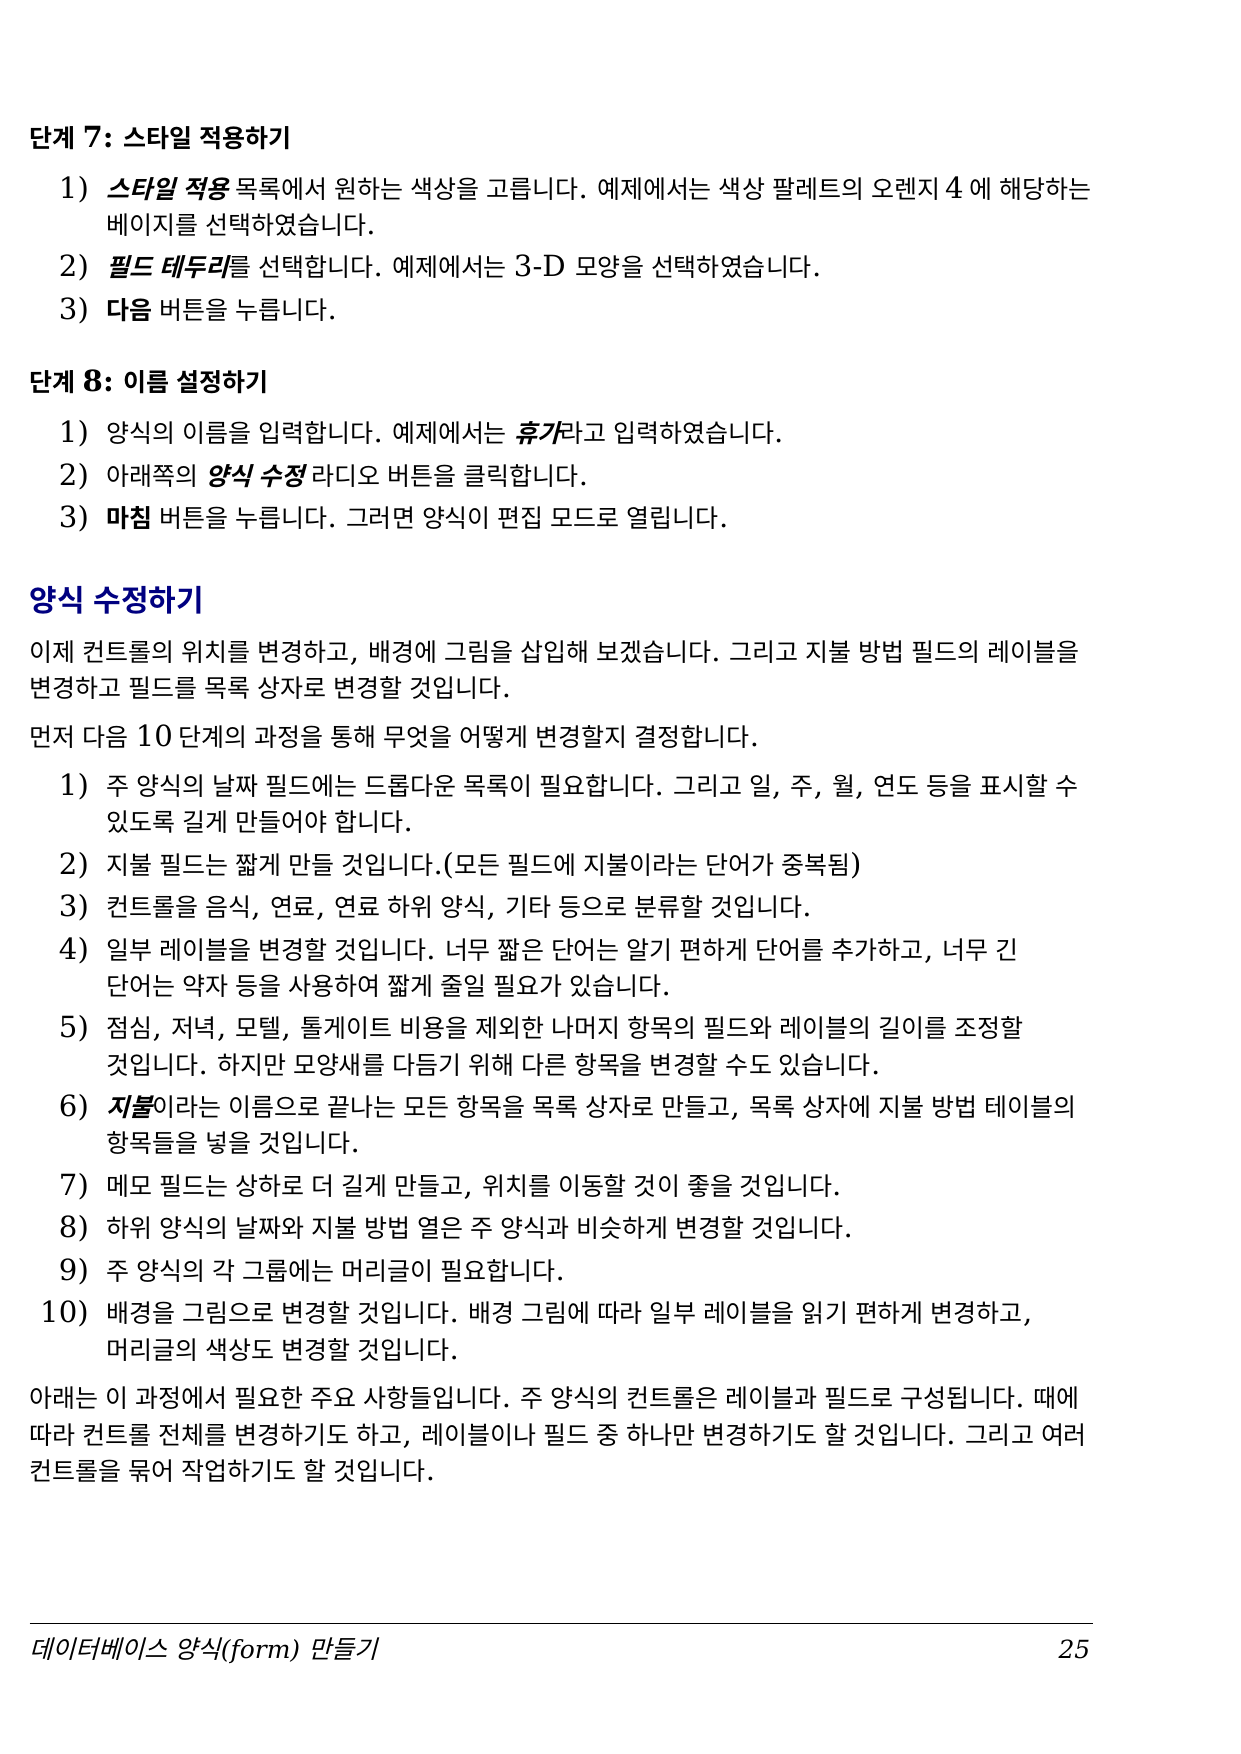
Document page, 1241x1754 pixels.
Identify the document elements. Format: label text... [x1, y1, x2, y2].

text 단계 7: 스타일 적용하기 [29, 118, 1093, 154]
list 일부 레이블을 변경할 것입니다. 너무 짧은 단어는 알기 편하게 단어를 추가하고, 너무 긴 단어는 약자 등을 사용하여 짧게 줄일 필요가 있습니다. [88, 930, 1093, 1003]
list 점심, 저녁, 모텔, 톨게이트 비용을 제외한 나머지 항목의 필드와 레이블의 길이를 조정할 것입니다. 하지만 모양새를 다듬기 위해 다른 항목을 변경할 수도 있습니다. [88, 1009, 1093, 1081]
list 메모 필드는 상하로 더 길게 만들고, 위치를 이동할 것이 좋을 것입니다. [88, 1166, 1093, 1203]
list 마침 버튼을 누릅니다. 그러면 양식이 편집 모드로 열립니다. [88, 499, 1093, 535]
list 다음 버튼을 누릅니다. [88, 290, 1093, 327]
list 지불 필드는 짧게 만들 것입니다.(모든 필드에 지불이라는 단어가 중복됨) [88, 845, 1093, 881]
subtitle 양식 수정하기 [29, 577, 1093, 620]
list 아래쪽의 양식 수정 라디오 버튼을 클릭합니다. [88, 456, 1093, 493]
list 양식의 이름을 입력합니다. 예제에서는 휴가라고 입력하였습니다. [88, 414, 1093, 450]
list 지불이라는 이름으로 끝나는 모든 항목을 목록 상자로 만들고, 목록 상자에 지불 방법 테이블의 항목들을 넣을 것입니다. [88, 1088, 1093, 1160]
list 하위 양식의 날짜와 지불 방법 열은 주 양식과 비슷하게 변경할 것입니다. [88, 1209, 1093, 1245]
list 배경을 그림으로 변경할 것입니다. 배경 그림에 따라 일부 레이블을 읽기 편하게 변경하고, 머리글의 색상도 변경할 것입니다. [88, 1294, 1093, 1366]
list 필드 테두리를 선택합니다. 예제에서는 3-D 모양을 선택하였습니다. [88, 248, 1093, 284]
text 이제 컨트롤의 위치를 변경하고, 배경에 그림을 삽입해 보겠습니다. 그리고 지불 방법 필드의 레이블을 변경하고 필드를 목록 상자로 변경할 것입니다. [29, 633, 1093, 705]
text 아래는 이 과정에서 필요한 주요 사항들입니다. 주 양식의 컨트롤은 레이블과 필드로 구성됩니다. 때에 따라 컨트롤 전체를 변경하기도 하고, 레이블이나 필드 중 하나만 변경하기도 할 것입니다. 그리고 여러 컨트롤을 묶어 작업하기도 할 것입니다. [29, 1379, 1093, 1488]
list 주 양식의 날짜 필드에는 드롭다운 목록이 필요합니다. 그리고 일, 주, 월, 연도 등을 표시할 수 있도록 길게 만들어야 합니다. [88, 766, 1093, 839]
list 주 양식의 각 그룹에는 머리글이 필요합니다. [88, 1251, 1093, 1288]
list 스타일 적용 목록에서 원하는 색상을 고릅니다. 예제에서는 색상 팔레트의 오렌지4에 해당하는 베이지를 선택하였습니다. [88, 169, 1093, 242]
list 컨트롤을 음식, 연료, 연료 하위 양식, 기타 등으로 분류할 것입니다. [88, 888, 1093, 924]
text 단계 8: 이름 설정하기 [29, 363, 1093, 399]
text 먼저 다음 10단계의 과정을 통해 무엇을 어떻게 변경할지 결정합니다. [29, 718, 1093, 754]
